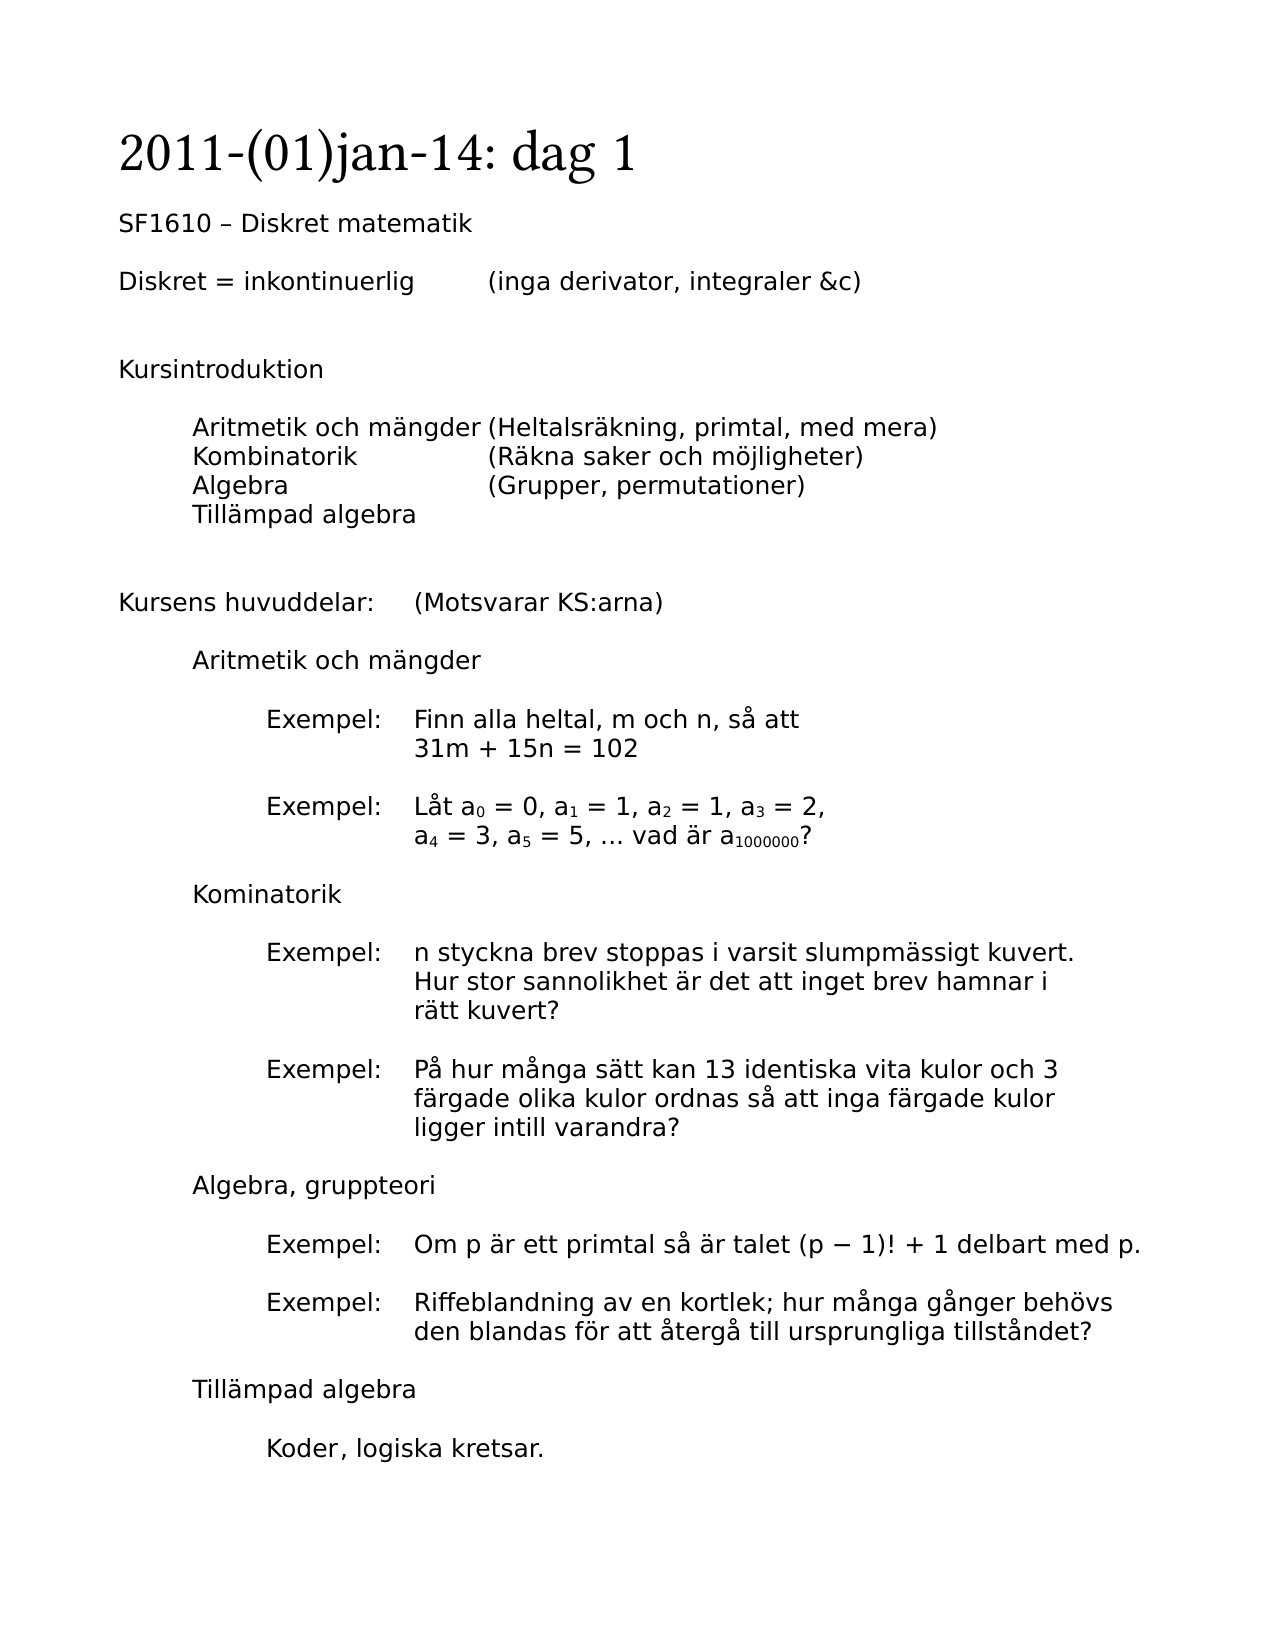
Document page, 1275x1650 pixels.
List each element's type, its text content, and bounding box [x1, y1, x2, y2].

text 31m + 15n = 102 [118, 734, 1157, 763]
text färgade olika kulor ordnas så att inga färgade kulor [118, 1084, 1157, 1113]
text Exempel: Om p är ett primtal så är talet (p − 1)! + 1 delbart med p. [118, 1230, 1157, 1259]
text Tillämpad algebra [118, 501, 1157, 530]
text Exempel: Finn alla heltal, m och n, så att [118, 705, 1157, 734]
text Hur stor sannolikhet är det att inget brev hamnar i [118, 967, 1157, 996]
text Algebra (Grupper, permutationer) [118, 471, 1157, 501]
text Koder , logiska kretsar. [118, 1434, 1157, 1463]
text Exempel: Låt a0 = 0, a1 = 1, a2 = 1, a3 = 2, [118, 792, 1157, 821]
text a4 = 3, a5 = 5, ... vad är a1000000? [118, 821, 1157, 851]
text Kursintroduktion [118, 355, 1157, 384]
text SF1610 – Diskret matematik [118, 209, 1157, 238]
text den blandas för att återgå till ursprungliga tillståndet? [118, 1317, 1157, 1346]
text Diskret = inkontinuerlig (inga derivator, integraler &c) [118, 267, 1157, 296]
text Exempel: n styckna brev stoppas i varsit slumpmässigt kuvert. [118, 938, 1157, 967]
text ligger intill varandra? [118, 1113, 1157, 1142]
text rätt kuvert? [118, 996, 1157, 1026]
text Kombinatorik (Räkna saker och möjligheter) [118, 442, 1157, 471]
text Tillämpad algebra [118, 1376, 1157, 1405]
subtitle 2011-(01)jan-14: dag 1 [118, 118, 1157, 185]
text Aritmetik och mängder (Heltalsräkning, primtal, med mera) [118, 413, 1157, 442]
text Kominatorik [118, 880, 1157, 909]
text Exempel: Riffeblandning av en kortlek; hur många gånger behövs [118, 1288, 1157, 1317]
text Exempel: På hur många sätt kan 13 identiska vita kulor och 3 [118, 1055, 1157, 1084]
text Algebra, gruppteori [118, 1171, 1157, 1201]
text Aritmetik och mängder [118, 646, 1157, 676]
text Kursens huvuddelar: (Motsvarar KS:arna) [118, 588, 1157, 617]
